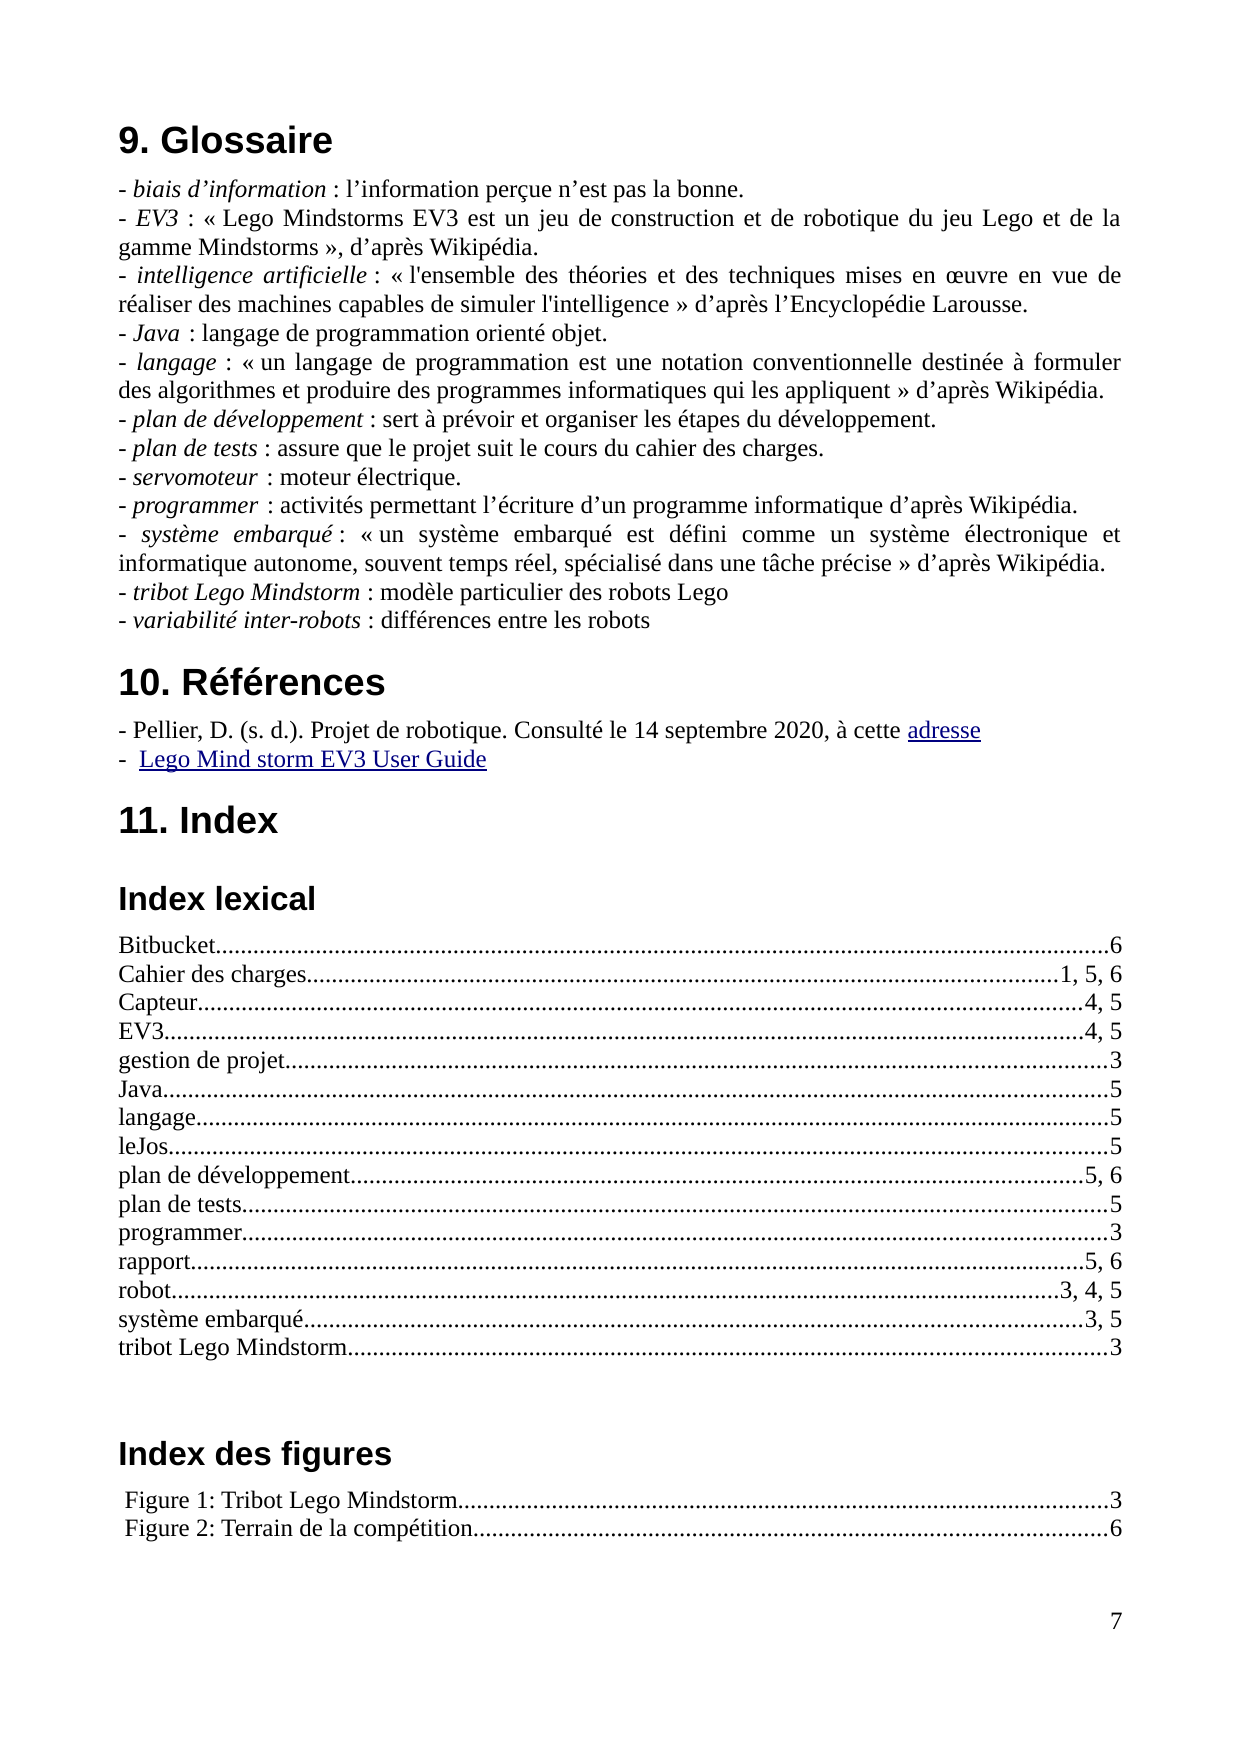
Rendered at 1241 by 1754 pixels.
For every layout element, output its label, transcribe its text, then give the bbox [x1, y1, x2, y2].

text - servomoteur : moteur électrique. [118, 462, 1122, 491]
text - variabilité inter-robots : différences entre les robots [118, 606, 1122, 634]
text leJos 5 [118, 1131, 1122, 1160]
text système embarqué 3, 5 [118, 1304, 1122, 1332]
text Java 5 [118, 1074, 1122, 1102]
text - tribot Lego Mindstorm : modèle particulier des robots Lego [118, 577, 1122, 606]
text robot 3, 4, 5 [118, 1275, 1122, 1304]
text - système embarqué : « un système embarqué est défini comme un système électronique et informatique autonome, souvent temps réel, spécialisé dans une tâche précise » d’après Wikipédia. [118, 519, 1122, 577]
text tribot Lego Mindstorm 3 [118, 1332, 1122, 1361]
subtitle 9. Glossaire [118, 118, 1122, 162]
text EV3 4, 5 [118, 1016, 1122, 1045]
text - EV3 : « Lego Mindstorms EV3 est un jeu de construction et de robotique du jeu Lego et de la gamme Mindstorms », d’après Wikipédia. [118, 203, 1122, 261]
text - biais d’information : l’information perçue n’est pas la bonne. [118, 174, 1122, 203]
text plan de développement 5, 6 [118, 1160, 1122, 1189]
text - intelligence artificielle : « l'ensemble des théories et des techniques mises en œuvre en vue de réaliser des machines capables de simuler l'intelligence » d’après l’Encyclopédie Larousse. [118, 261, 1122, 318]
text Figure 2: Terrain de la compétition 6 [118, 1513, 1122, 1542]
text gestion de projet 3 [118, 1045, 1122, 1074]
text - programmer : activités permettant l’écriture d’un programme informatique d’après Wikipédia. [118, 491, 1122, 519]
subtitle 10. Références [118, 659, 1122, 703]
text - Pellier, D. (s. d.). Projet de robotique. Consulté le 14 septembre 2020, à cette adresse [118, 715, 1122, 744]
text Cahier des charges 1, 5, 6 [118, 959, 1122, 987]
text - plan de tests : assure que le projet suit le cours du cahier des charges. [118, 433, 1122, 462]
text plan de tests 5 [118, 1189, 1122, 1217]
text - plan de développement : sert à prévoir et organiser les étapes du développement. [118, 404, 1122, 433]
text rapport 5, 6 [118, 1246, 1122, 1275]
text langage 5 [118, 1102, 1122, 1131]
text Capteur 4, 5 [118, 987, 1122, 1016]
text programmer 3 [118, 1217, 1122, 1246]
subtitle Index des figures [118, 1434, 1122, 1472]
text - Java : langage de programmation orienté objet. [118, 318, 1122, 347]
subtitle 11. Index [118, 798, 1122, 842]
text - Lego Mind storm EV3 User Guide [118, 744, 1122, 773]
text Figure 1: Tribot Lego Mindstorm 3 [118, 1485, 1122, 1513]
text Bitbucket 6 [118, 930, 1122, 959]
subtitle Index lexical [118, 879, 1122, 917]
text - langage : « un langage de programmation est une notation conventionnelle destinée à formuler des algorithmes et produire des programmes informatiques qui les appliquent » d’après Wikipédia. [118, 347, 1122, 404]
